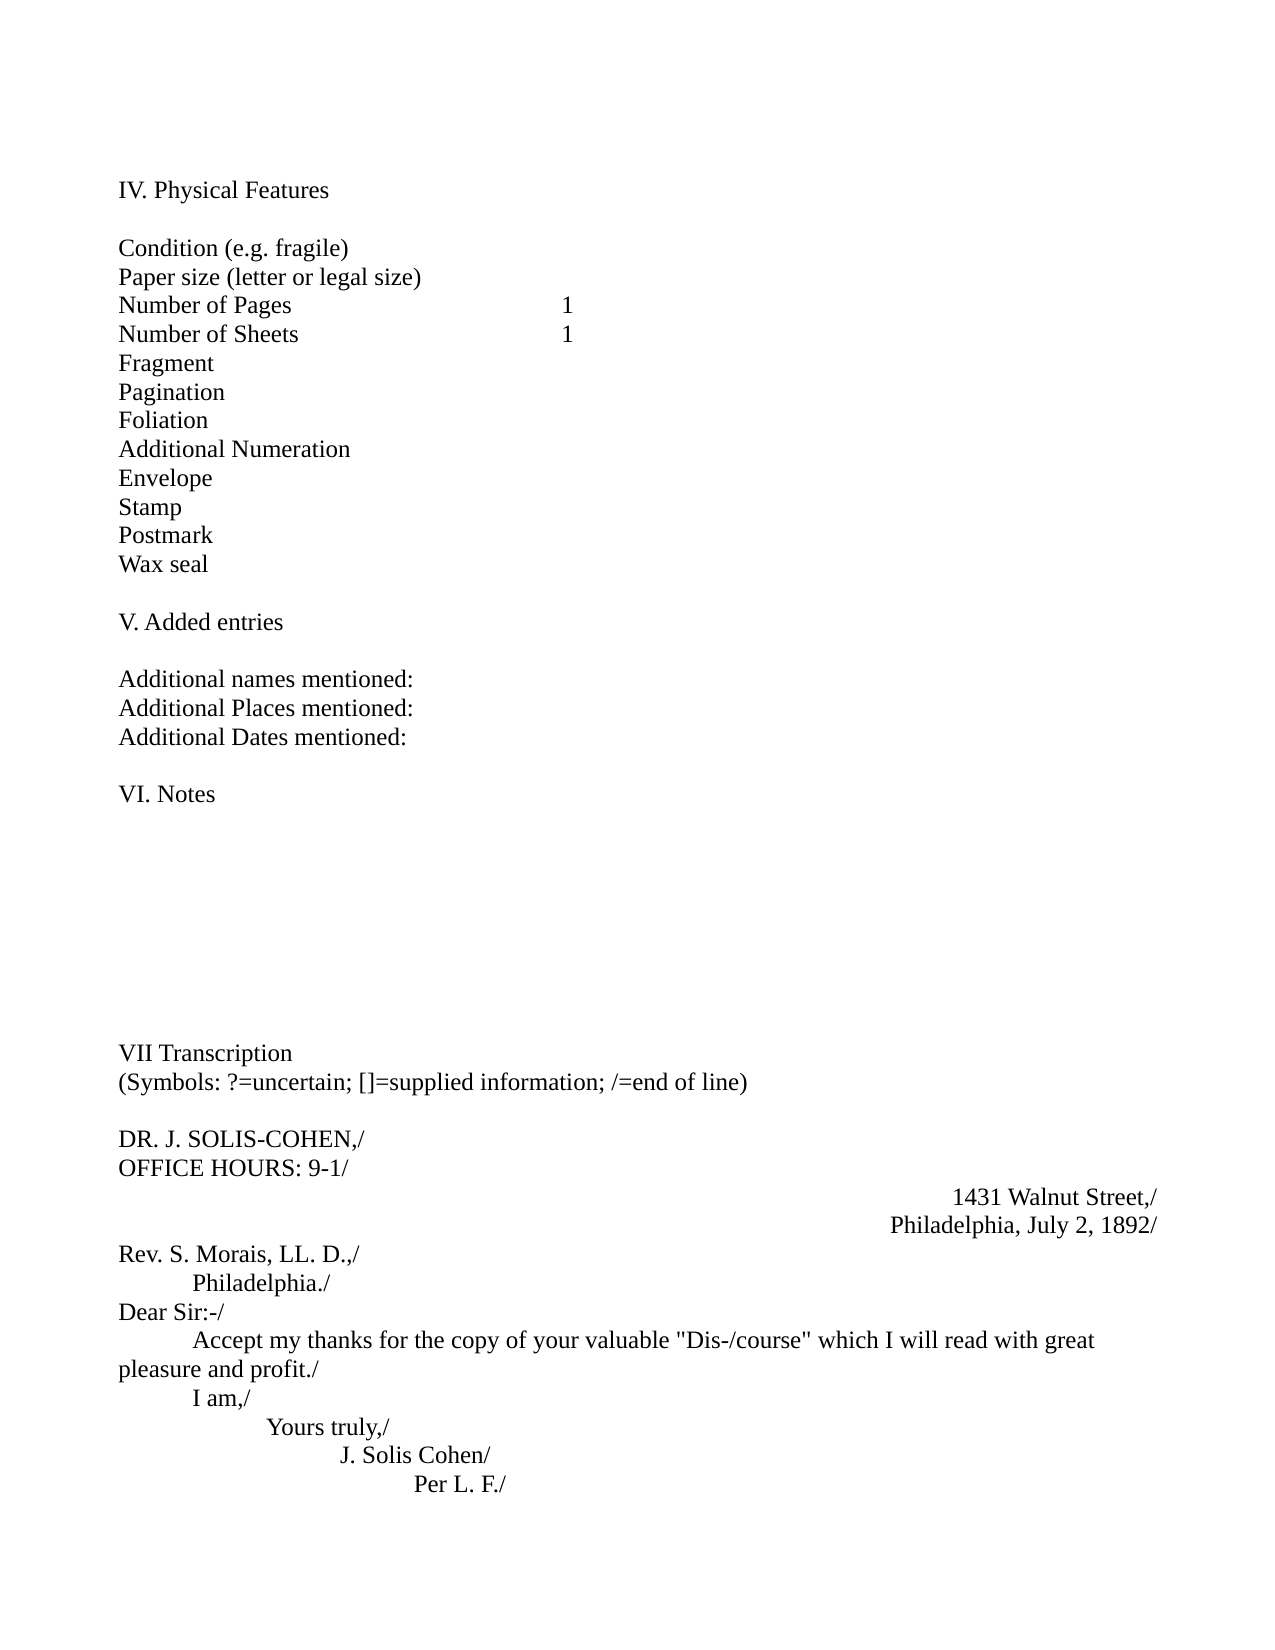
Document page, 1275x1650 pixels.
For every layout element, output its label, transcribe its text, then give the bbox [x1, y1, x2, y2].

text OFFICE HOURS: 9-1/ [118, 1153, 1157, 1182]
text 1431 Walnut Street,/ [118, 1182, 1157, 1211]
text Wax seal [118, 549, 1157, 578]
text I am,/ [118, 1383, 1157, 1412]
text Foliation [118, 406, 1157, 434]
text Pagination [118, 377, 1157, 406]
text Additional Places mentioned: [118, 693, 1157, 722]
text VI. Notes [118, 779, 1157, 808]
text Paper size (letter or legal size) [118, 262, 1157, 291]
text Per L. F./ [118, 1469, 1157, 1498]
text Philadelphia./ [118, 1268, 1157, 1297]
text Number of Sheets 1 [118, 319, 1157, 348]
text VII Transcription [118, 1038, 1157, 1067]
text Rev. S. Morais, LL. D.,/ [118, 1239, 1157, 1268]
text Yours truly,/ [118, 1412, 1157, 1441]
text DR. J. SOLIS-COHEN,/ [118, 1124, 1157, 1153]
text Postma rk [118, 521, 1157, 549]
text Accept my thanks for the copy of your valuable "Dis-/course" which I will read with great pleasure and profit./ [118, 1326, 1157, 1383]
text IV. Physical Features [118, 176, 1157, 204]
text (Symbols: ?=uncertain; []=supplied information; /=end of line) [118, 1067, 1157, 1096]
text Philadelphia, July 2, 1892/ [118, 1211, 1157, 1239]
text Fragment [118, 348, 1157, 377]
text J. Solis Cohen/ [118, 1441, 1157, 1469]
text Dear Sir:-/ [118, 1297, 1157, 1326]
text Additional names mentioned: [118, 664, 1157, 693]
text Additional Numeration [118, 434, 1157, 463]
text Envelope [118, 463, 1157, 492]
text Condition (e.g. fragile) [118, 233, 1157, 262]
text Stamp [118, 492, 1157, 521]
text Additional Dates mentioned: [118, 722, 1157, 751]
text V. Added entries [118, 607, 1157, 636]
text Number of Pages 1 [118, 291, 1157, 319]
